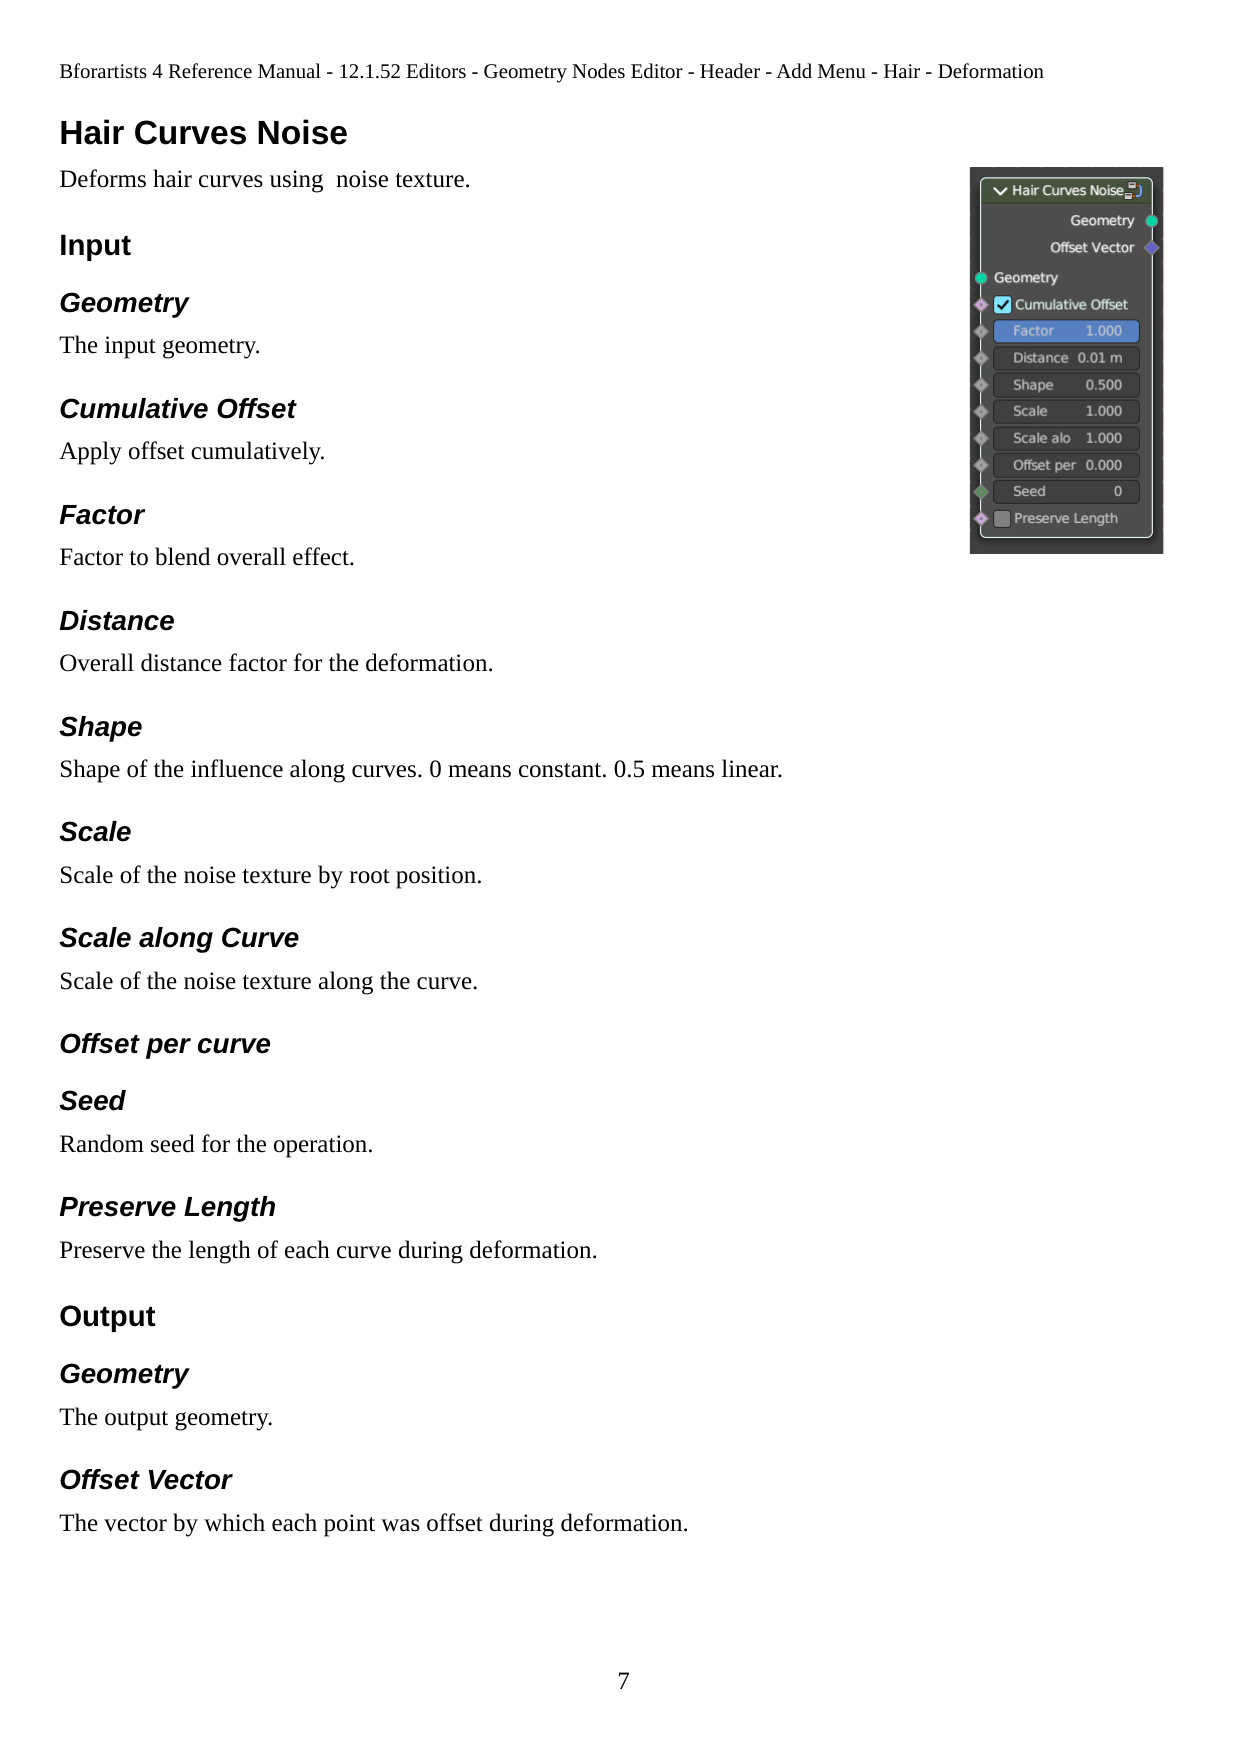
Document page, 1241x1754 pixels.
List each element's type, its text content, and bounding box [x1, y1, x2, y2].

subtitle Distance [59, 604, 1181, 636]
text [1164, 331, 1181, 359]
subtitle Shape [59, 710, 1181, 742]
text The output geometry. [59, 1402, 1181, 1430]
text Random seed for the operation. [59, 1129, 1181, 1158]
subtitle Seed [59, 1084, 1181, 1116]
subtitle Geometry [59, 1357, 1181, 1389]
subtitle Factor [59, 498, 969, 530]
text The vector by which each point was offset during deformation. [59, 1508, 1181, 1536]
text Overall distance factor for the deformation. [59, 648, 1181, 677]
subtitle [1164, 227, 1181, 261]
text Shape of the influence along curves. 0 means constant. 0.5 means linear. [59, 754, 1181, 783]
subtitle [1164, 286, 1181, 318]
subtitle Geometry [59, 286, 969, 318]
text Scale of the noise texture by root position. [59, 860, 1181, 889]
text Scale of the noise texture along the curve. [59, 966, 1181, 995]
subtitle Cumulative Offset [59, 392, 969, 424]
picture [969, 167, 1164, 554]
text Apply offset cumulatively. [59, 436, 969, 465]
subtitle [1164, 392, 1181, 424]
text Factor to blend overall effect. [59, 542, 1181, 571]
subtitle Scale along Curve [59, 922, 1181, 954]
text The input geometry. [59, 331, 969, 359]
subtitle Offset Vector [59, 1463, 1181, 1495]
subtitle Output [59, 1298, 1181, 1332]
text Preserve the length of each curve during deformation. [59, 1235, 1181, 1264]
subtitle Input [59, 227, 969, 261]
subtitle [1164, 498, 1181, 530]
subtitle Preserve Length [59, 1191, 1181, 1222]
subtitle Offset per curve [59, 1028, 1181, 1059]
subtitle Hair Curves Noise [59, 113, 1181, 151]
subtitle Scale [59, 816, 1181, 848]
text Deforms hair curves using noise texture. [59, 164, 1181, 192]
